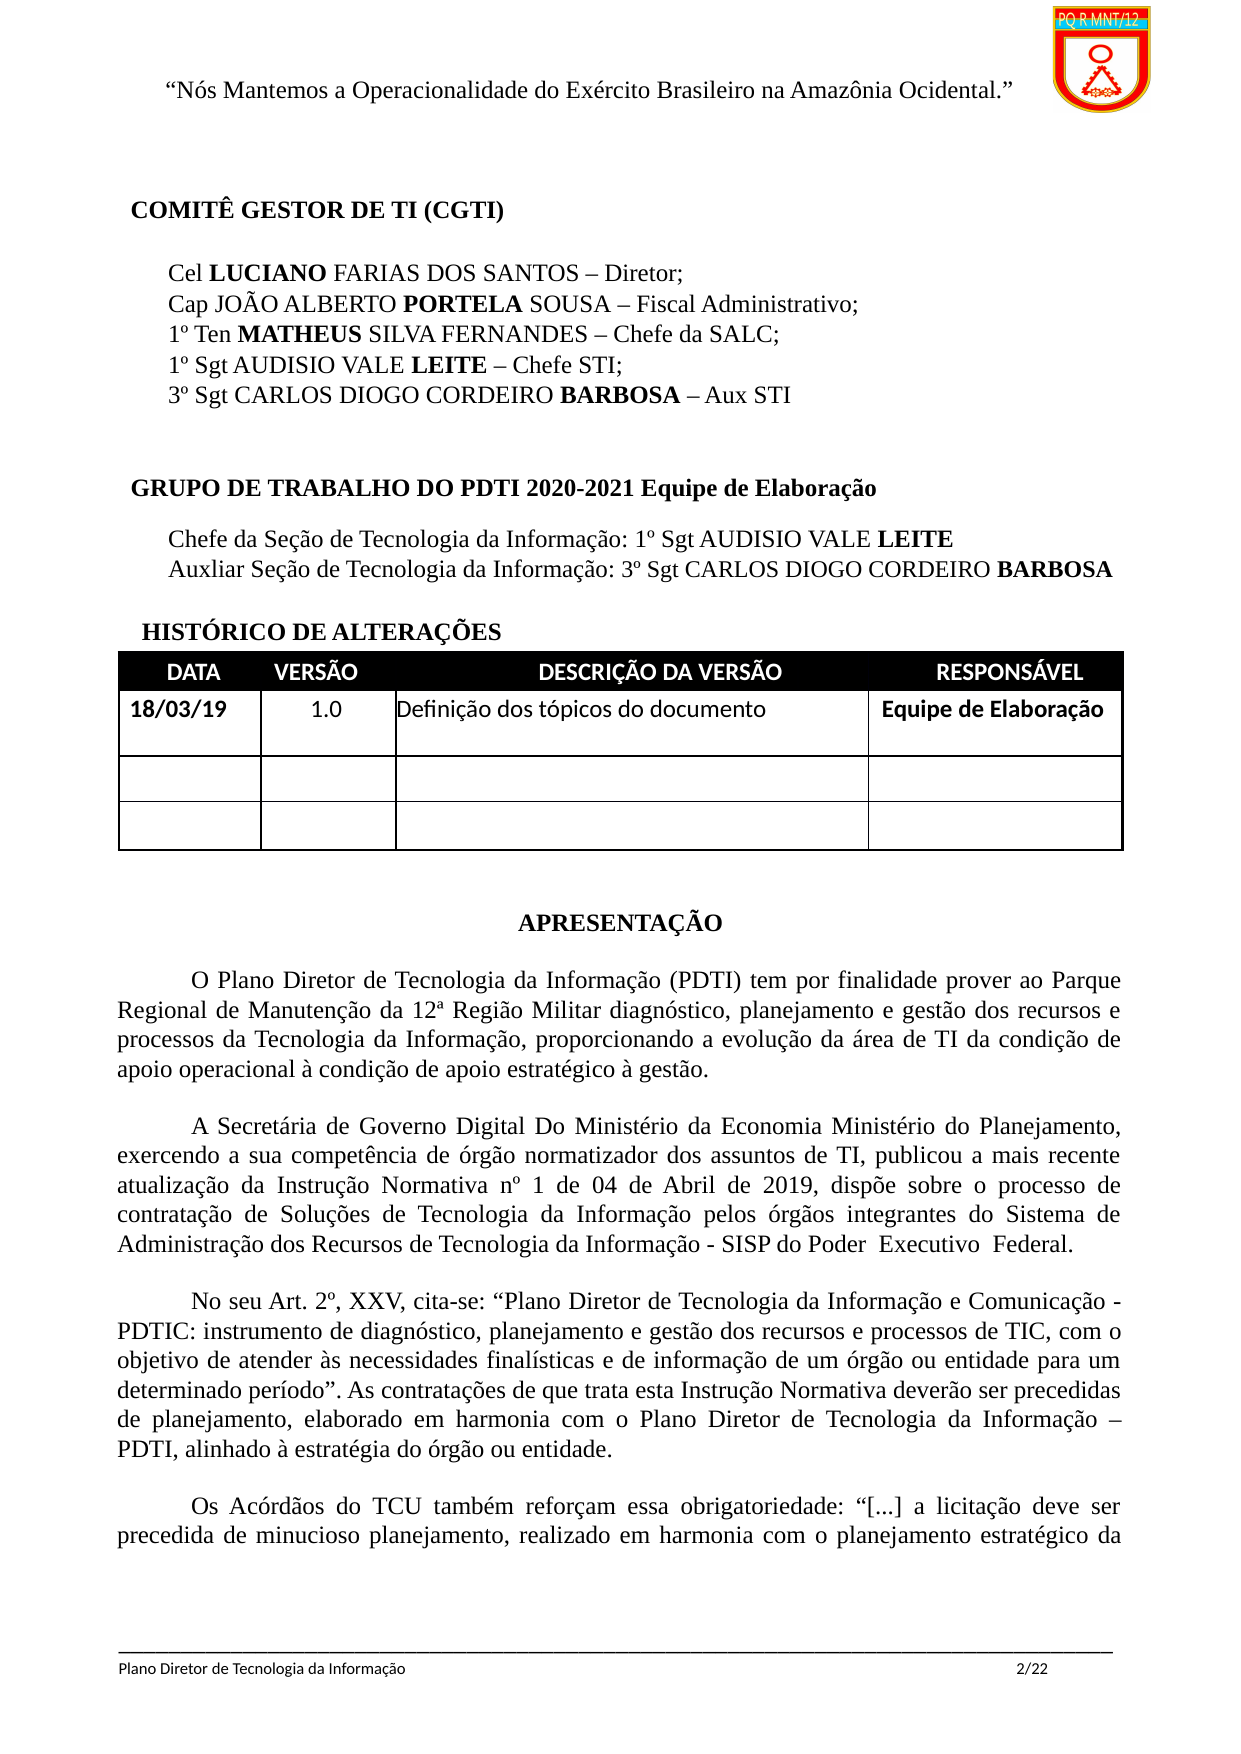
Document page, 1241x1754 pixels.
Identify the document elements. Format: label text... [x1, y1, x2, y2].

text APRESENTAÇÃO [124, 908, 1117, 937]
text Cel LUCIANO FARIAS DOS SANTOS – Diretor; [168, 258, 1122, 287]
table_cell [869, 757, 1121, 801]
table_cell [397, 757, 868, 801]
table_header [799, 653, 868, 689]
table_cell [262, 757, 395, 801]
text HISTÓRICO DE ALTERAÇÕES [142, 617, 1123, 645]
table_cell 18/03/19 [120, 691, 260, 755]
text Auxliar Seção de Tecnologia da Informação: 3º Sgt CARLOS DIOGO CORDEIRO BARBOSA [168, 554, 1122, 583]
table_cell Definição dos tópicos do documento [397, 691, 868, 755]
text GRUPO DE TRABALHO DO PDTI 2020-2021 Equipe de Elaboração [130, 473, 1123, 502]
table_header DATA [120, 653, 260, 689]
table_cell 1.0 [262, 691, 395, 755]
text COMITÊ GESTOR DE TI (CGTI) [130, 195, 1123, 224]
text 1º Ten MATHEUS SILVA FERNANDES – Chefe da SALC; [168, 319, 1122, 348]
table_cell [262, 802, 395, 848]
text Chefe da Seção de Tecnologia da Informação: 1º Sgt AUDISIO VALE LEITE [168, 524, 1122, 553]
table_cell [120, 757, 260, 801]
table_cell [869, 802, 1121, 848]
text No seu Art. 2º, XXV, cita-se: “Plano Diretor de Tecnologia da Informação e Comunicação - PDTIC: instrumento de diagnóstico, planejamento e gestão dos recursos e processos de TIC, com o objetivo de atender às necessidades finalísticas e de informação de um órgão ou entidade para um determinado período”. As contratações de que trata esta Instrução Normativa deverão ser precedidas de planejamento, elaborado em harmonia com o Plano Diretor de Tecnologia da Informação – PDTI, alinhado à estratégia do órgão ou entidade. [117, 1286, 1122, 1463]
table_cell [120, 802, 260, 848]
table_header RESPONSÁVEL [869, 653, 1121, 689]
table_header VERSÃO [262, 653, 395, 689]
table_cell [397, 802, 868, 848]
text 3º Sgt CARLOS DIOGO CORDEIRO BARBOSA – Aux STI [168, 381, 1122, 409]
table_cell Equipe de Elaboração [869, 691, 1121, 755]
text Cap JOÃO ALBERTO PORTELA SOUSA – Fiscal Administrativo; [168, 289, 1122, 317]
table_header DESCRIÇÃO DA VERSÃO [397, 653, 797, 689]
picture [1052, 6, 1151, 113]
text O Plano Diretor de Tecnologia da Informação (PDTI) tem por finalidade prover ao Parque Regional de Manutenção da 12ª Região Militar diagnóstico, planejamento e gestão dos recursos e processos da Tecnologia da Informação, proporcionando a evolução da área de TI da condição de apoio operacional à condição de apoio estratégico à gestão. [117, 965, 1122, 1083]
text A Secretária de Governo Digital Do Ministério da Economia Ministério do Planejamento, exercendo a sua competência de órgão normatizador dos assuntos de TI, publicou a mais recente atualização da Instrução Normativa nº 1 de 04 de Abril de 2019, dispõe sobre o processo de contratação de Soluções de Tecnologia da Informação pelos órgãos integrantes do Sistema de Administração dos Recursos de Tecnologia da Informação - SISP do Poder Executivo Federal. [117, 1111, 1122, 1258]
text 1º Sgt AUDISIO VALE LEITE – Chefe STI; [168, 350, 1122, 379]
text Os Acórdãos do TCU também reforçam essa obrigatoriedade: “[...] a licitação deve ser precedida de minucioso planejamento, realizado em harmonia com o planejamento estratégico da [117, 1491, 1122, 1549]
